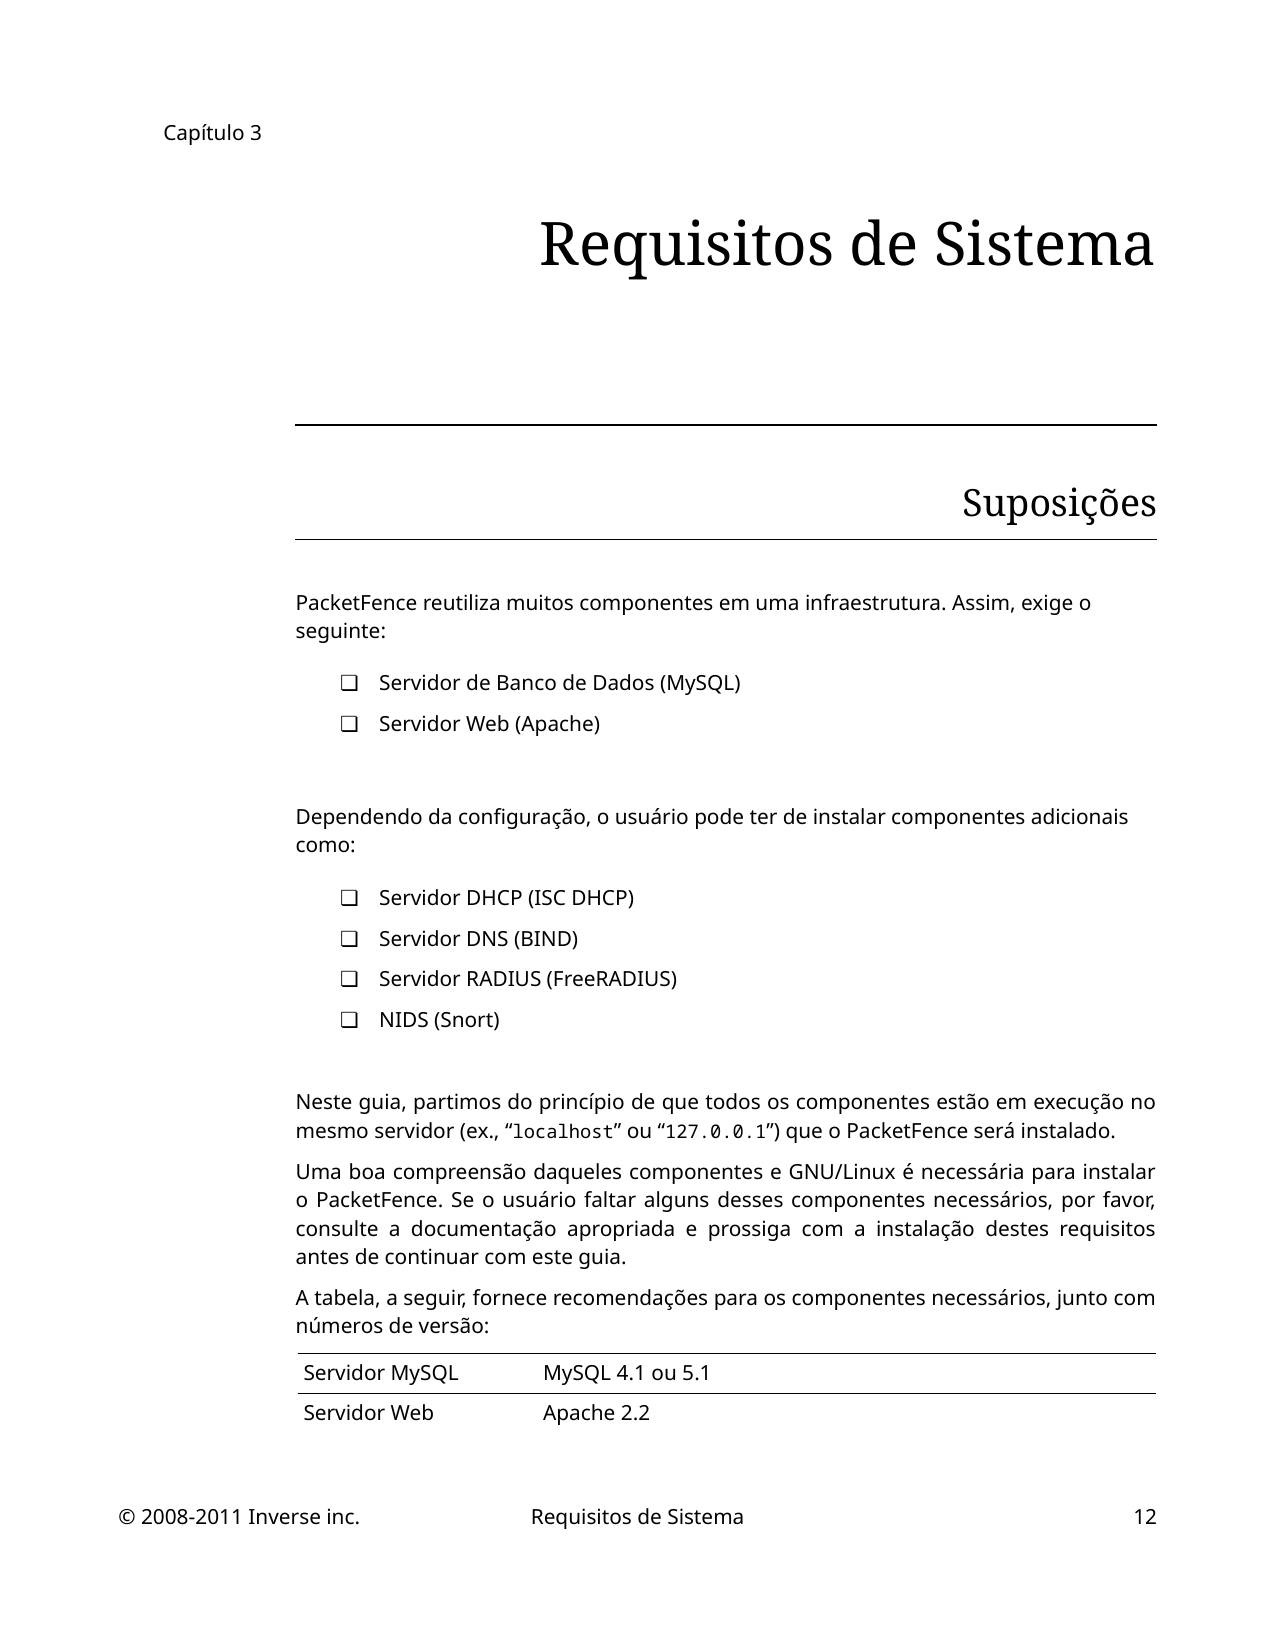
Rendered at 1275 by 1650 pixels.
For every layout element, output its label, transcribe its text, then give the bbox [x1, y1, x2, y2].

list ❏ Servidor de Banco de Dados (MySQL) [340, 668, 1157, 697]
list Dependendo da configuração, o usuário pode ter de instalar componentes adicionais como: [295, 802, 1157, 859]
table_header MySQL 4.1 ou 5.1 [537, 1354, 1156, 1392]
text PacketFence reutiliza muitos componentes em uma infraestrutura. Assim, exige o seguinte: [295, 588, 1157, 644]
list ❏ NIDS (Snort) [340, 1006, 1157, 1034]
list ❏ Servidor DHCP (ISC DHCP) [340, 883, 1157, 911]
list ❏ Servidor Web (Apache) [340, 709, 1157, 738]
list ❏ Servidor DNS (BIND) [340, 924, 1157, 952]
subtitle Suposições [295, 476, 1157, 539]
text A tabela, a seguir, fornece recomendações para os componentes necessários, junto com números de versão: [295, 1283, 1157, 1340]
text Neste guia, partimos do princípio de que todos os componentes estão em execução no mesmo servidor (ex., “localhost” ou “127.0.0.1”) que o PacketFence será instalado. [295, 1087, 1157, 1144]
table_cell Apache 2.2 [537, 1394, 1156, 1432]
table_header Servidor MySQL [298, 1354, 537, 1392]
table_cell Servidor Web [298, 1394, 537, 1432]
text Uma boa compreensão daqueles componentes e GNU/Linux é necessária para instalar o PacketFence. Se o usuário faltar alguns desses componentes necessários, por favor, consulte a documentação apropriada e prossiga com a instalação destes requisitos antes de continuar com este guia. [295, 1157, 1157, 1271]
subtitle Requisitos de Sistema [295, 201, 1157, 424]
list ❏ Servidor RADIUS (FreeRADIUS) [340, 964, 1157, 993]
